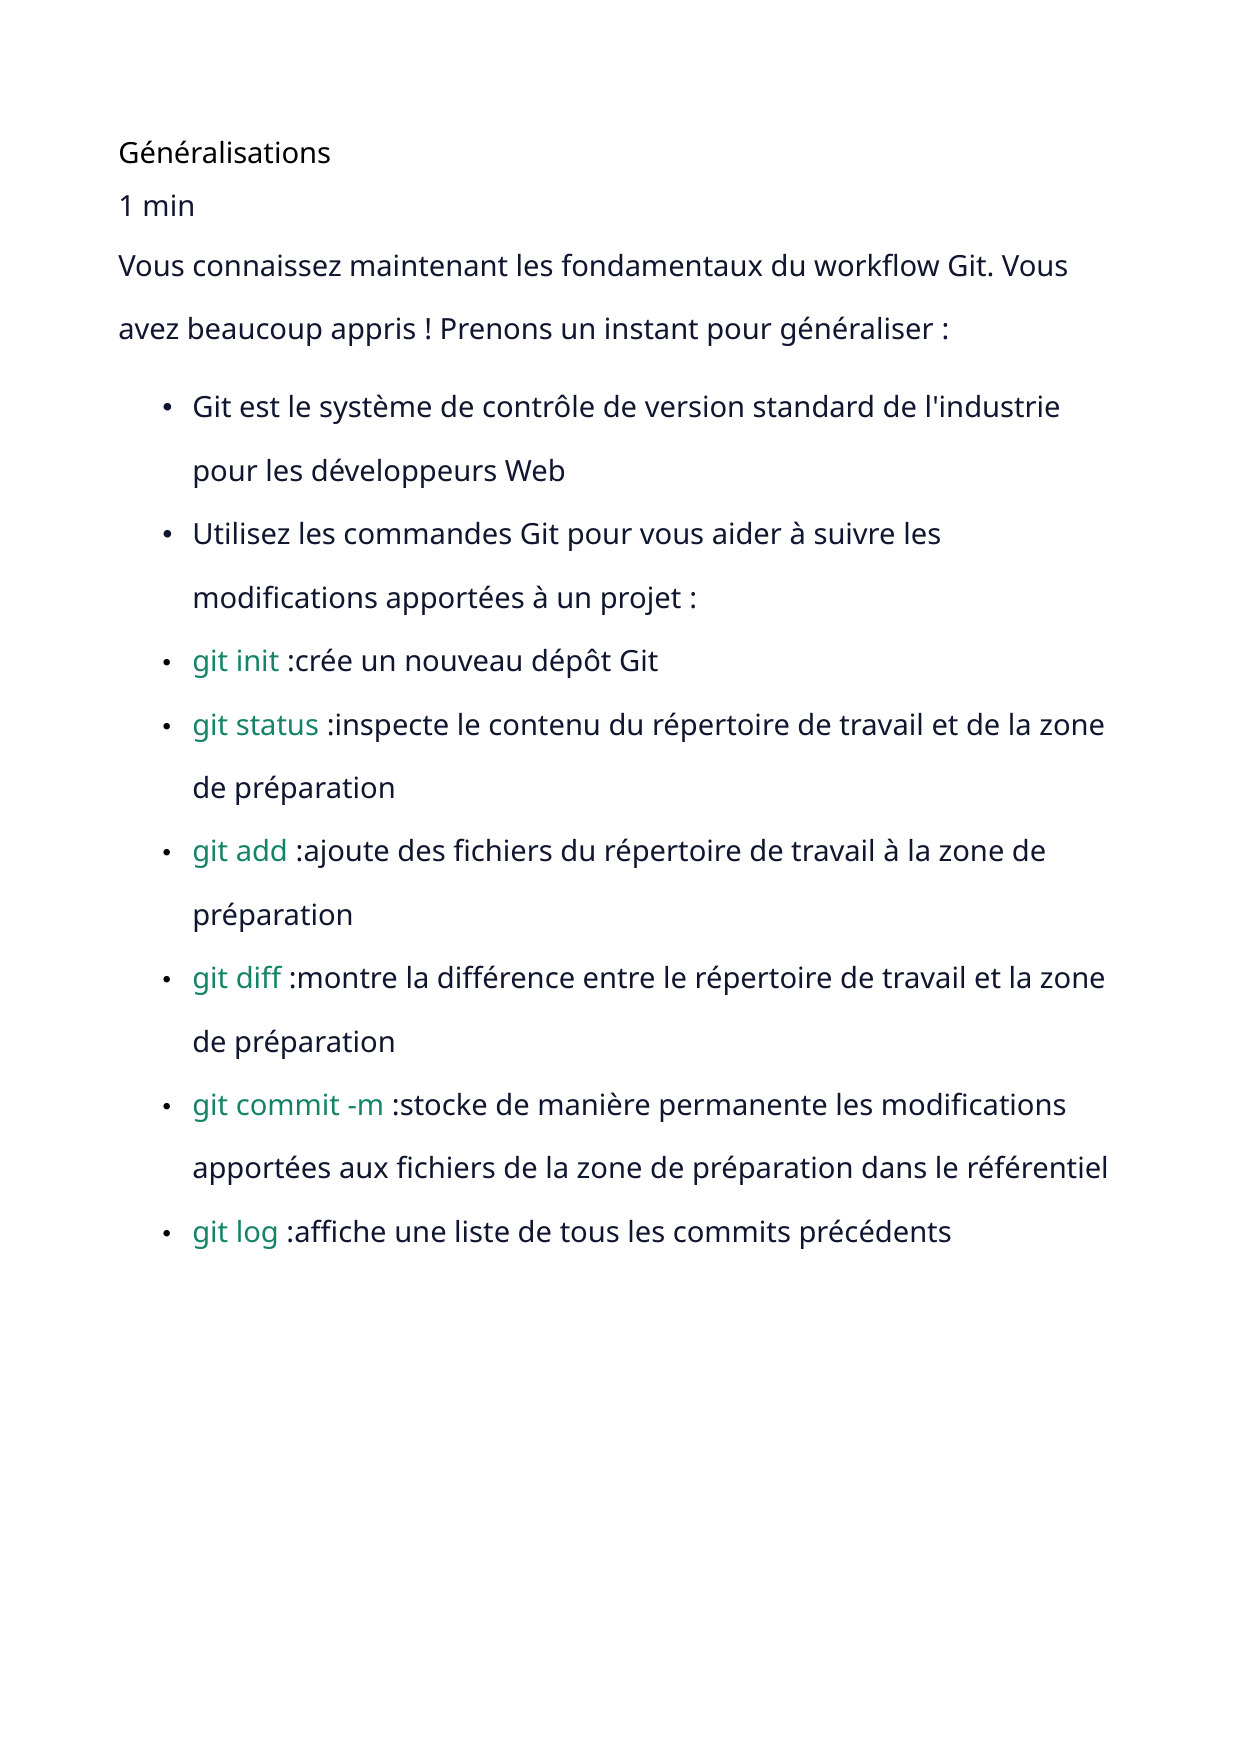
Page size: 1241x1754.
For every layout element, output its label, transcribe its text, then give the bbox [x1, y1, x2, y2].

list Utilisez les commandes Git pour vous aider à suivre les modifications apportées à un projet : [162, 513, 1122, 617]
list git diff :montre la différence entre le répertoire de travail et la zone de préparation [162, 957, 1122, 1061]
list git status :inspecte le contenu du répertoire de travail et de la zone de préparation [162, 704, 1122, 807]
list git log :affiche une liste de tous les commits précédents [162, 1211, 1122, 1251]
list git add :ajoute des fichiers du répertoire de travail à la zone de préparation [162, 831, 1122, 934]
list git commit -m :stocke de manière permanente les modifications apportées aux fichiers de la zone de préparation dans le référentiel [162, 1084, 1122, 1187]
text Vous connaissez maintenant les fondamentaux du workflow Git. Vous avez beaucoup appris ! Prenons un instant pour généraliser : [118, 245, 1122, 348]
list git init :crée un nouveau dépôt Git [162, 640, 1122, 680]
subtitle Généralisations [118, 133, 1122, 172]
text 1 min [118, 185, 1122, 224]
list Git est le système de contrôle de version standard de l'industrie pour les développeurs Web [162, 387, 1122, 490]
